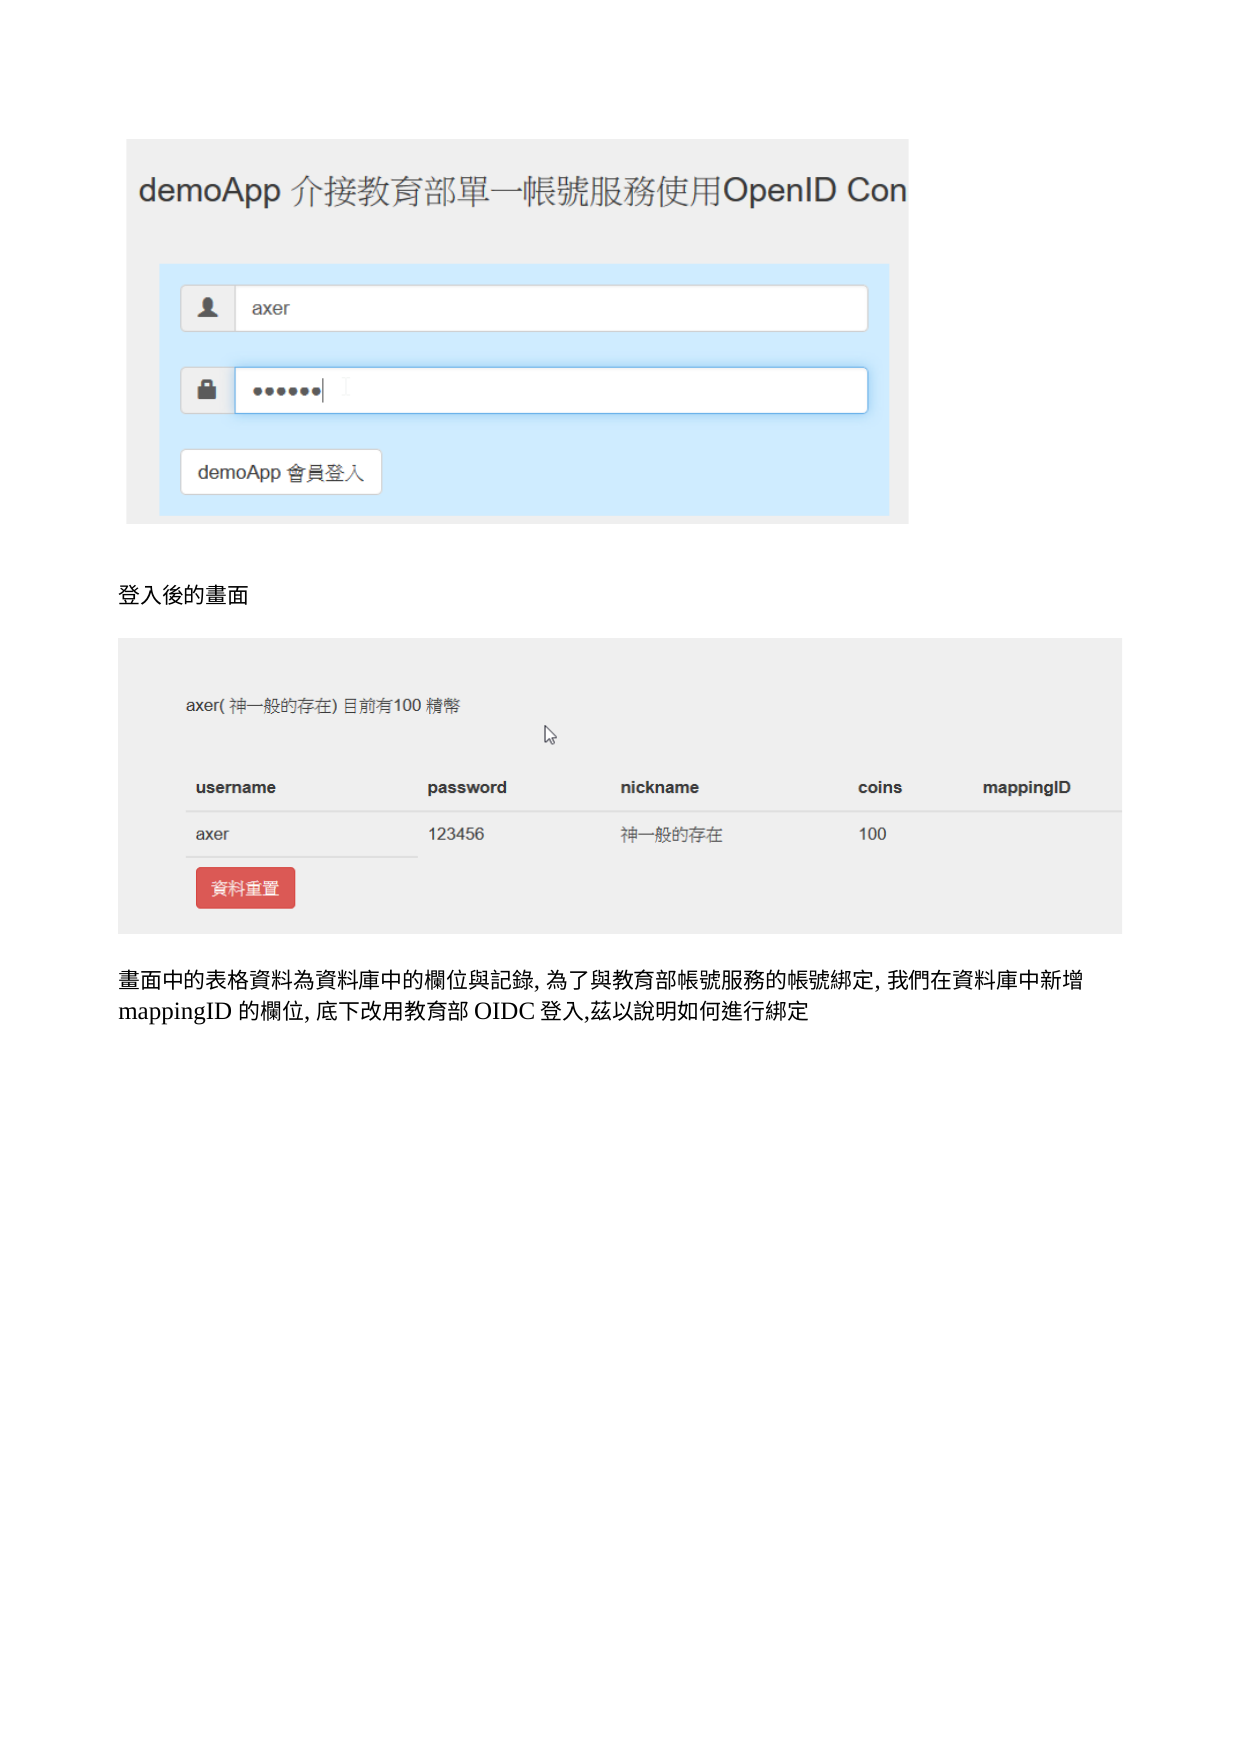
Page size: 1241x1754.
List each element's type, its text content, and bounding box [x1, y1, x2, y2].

picture [126, 139, 909, 524]
text 畫面中的表格資料為資料庫中的欄位與記錄, 為了與教育部帳號服務的帳號綁定, 我們在資料庫中新增mappingID 的欄位, 底下改用教育部OIDC登入,茲以說明如何進行綁定 [118, 963, 1122, 1026]
text 登入後的畫面 [118, 578, 1122, 610]
picture [118, 638, 1123, 934]
